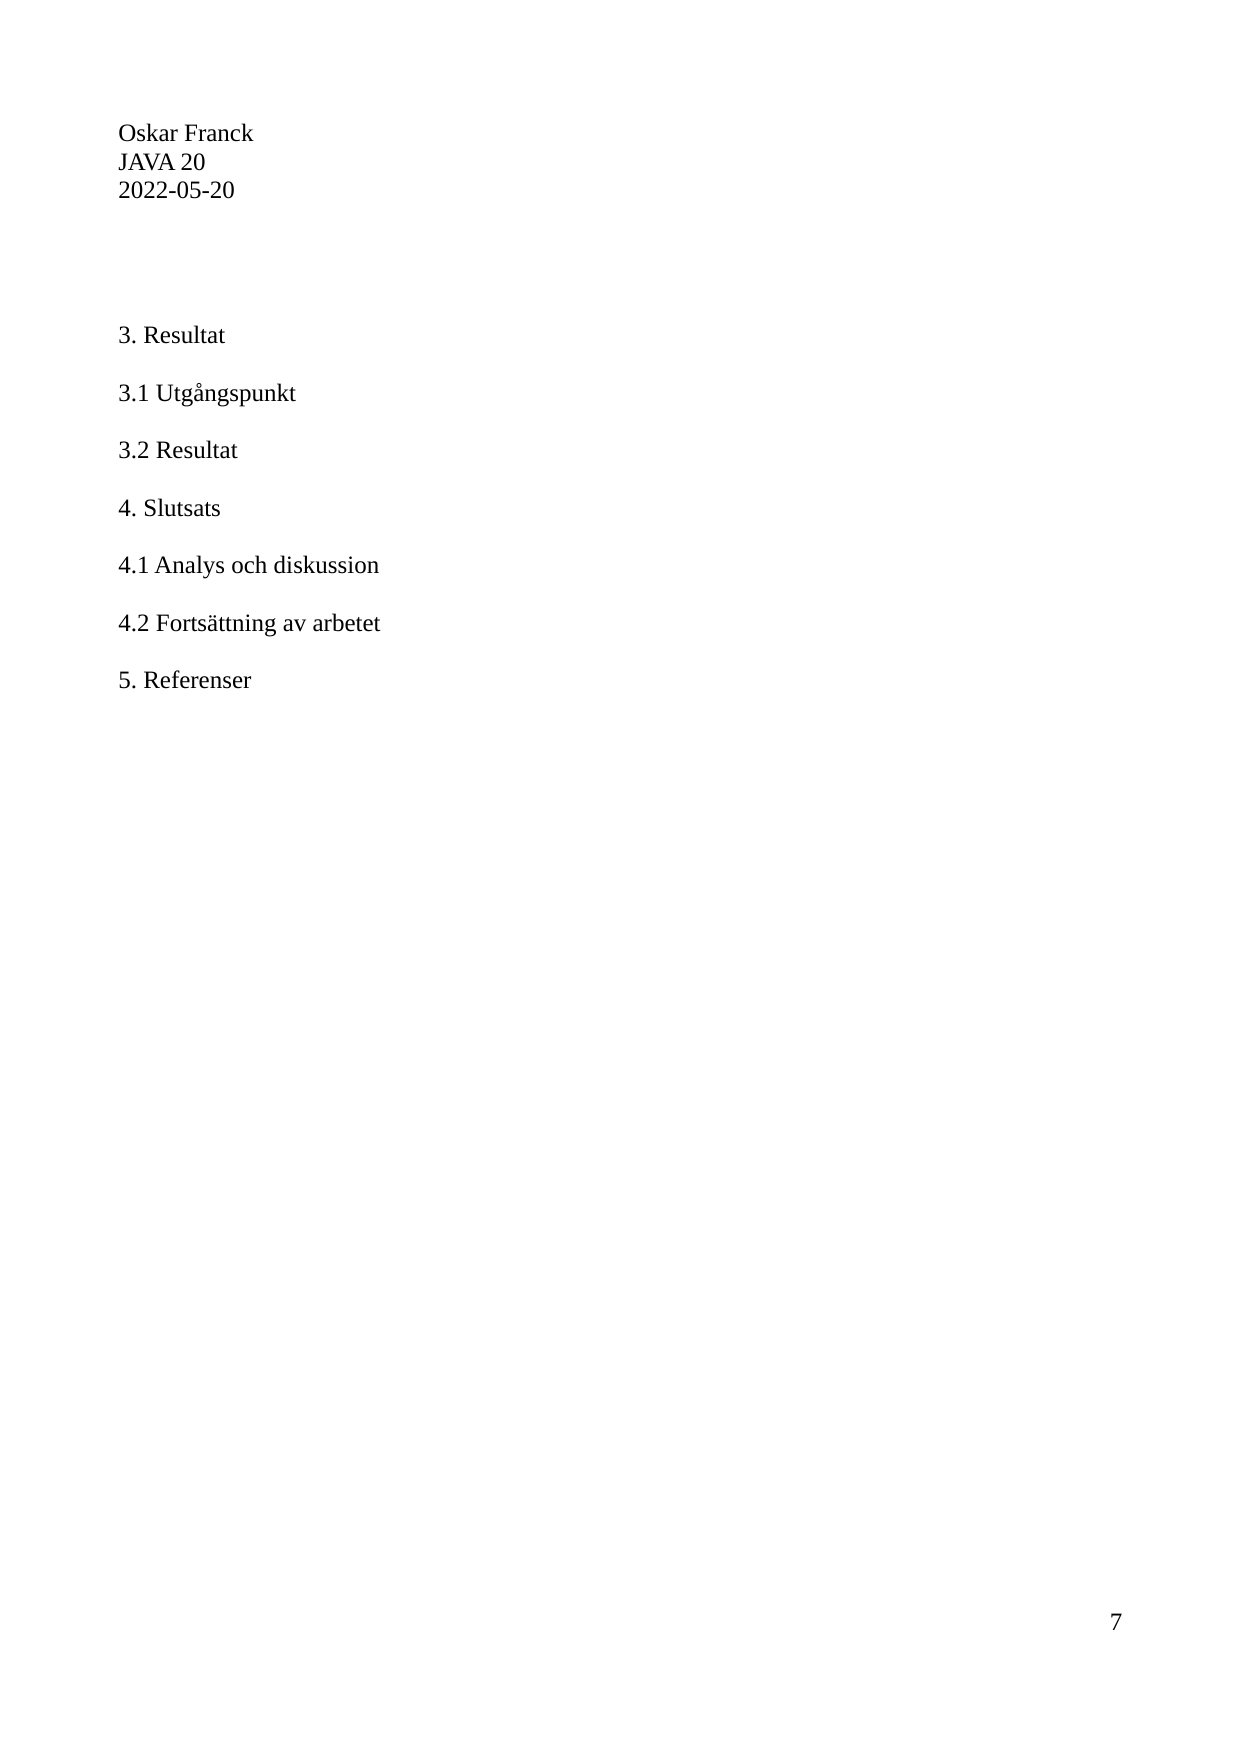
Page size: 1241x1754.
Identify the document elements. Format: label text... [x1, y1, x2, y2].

text 5. Referenser [118, 665, 1122, 694]
text 3. Resultat [118, 320, 1122, 349]
text 3.2 Resultat [118, 435, 1122, 464]
text 4.1 Analys och diskussion [118, 550, 1122, 579]
text 3.1 Utgångspunkt [118, 378, 1122, 406]
text 4.2 Fortsättning av arbetet [118, 608, 1122, 636]
text 4. Slutsats [118, 493, 1122, 521]
